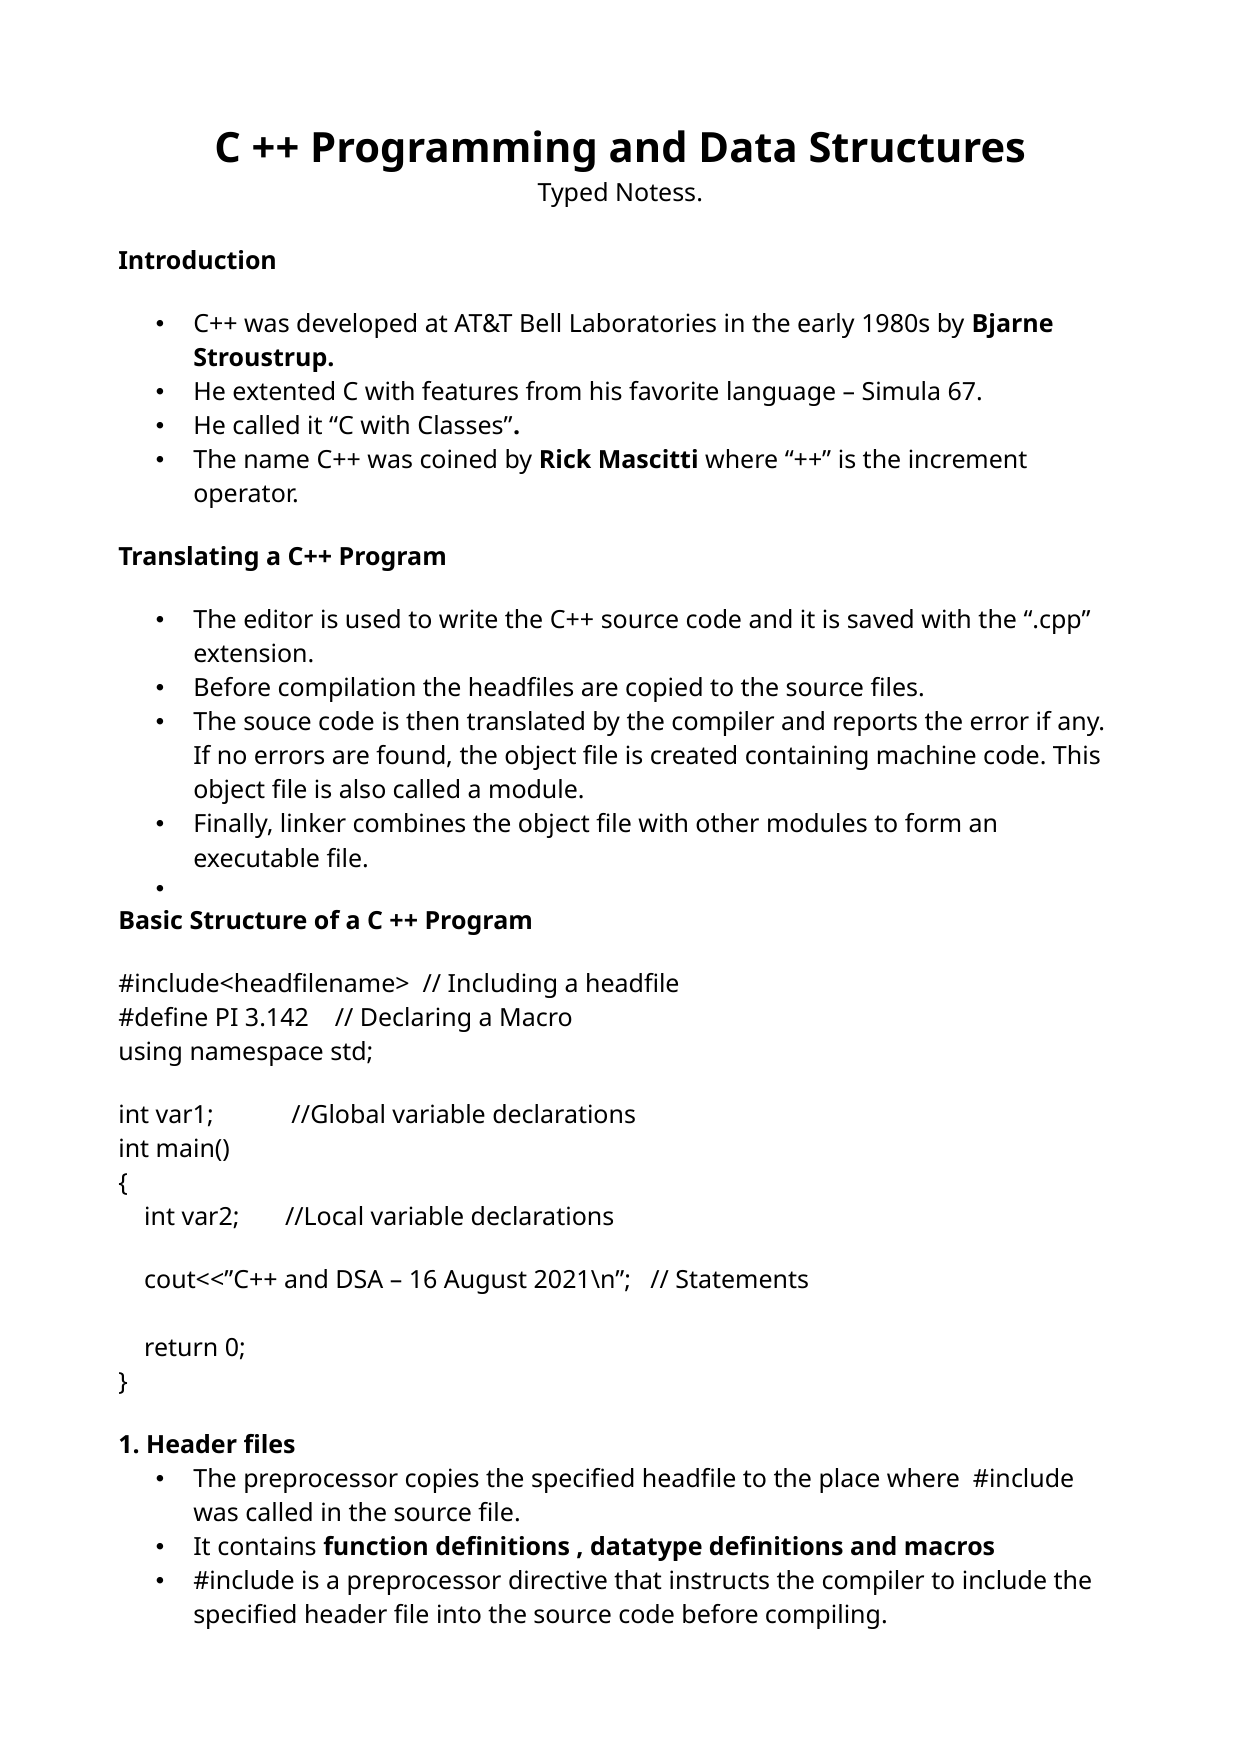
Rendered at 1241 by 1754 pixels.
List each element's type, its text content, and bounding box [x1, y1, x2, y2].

text Introduction [118, 243, 1122, 277]
text int main() [118, 1131, 1122, 1165]
list The souce code is then translated by the compiler and reports the error if any. If no errors are found, the object file is created containing machine code. This object file is also called a module. [156, 704, 1122, 806]
text cout<<”C++ and DSA – 16 August 2021\n”; // Statements [118, 1262, 1122, 1296]
list Before compilation the headfiles are copied to the source files. [156, 670, 1122, 704]
text Translating a C++ Program [118, 539, 1122, 573]
text 1. Header files [118, 1427, 1122, 1461]
list He called it “C with Classes”. [156, 408, 1122, 442]
text return 0; [118, 1330, 1122, 1364]
text C ++ Programming and Data Structures [118, 118, 1122, 175]
text using namespace std; [118, 1034, 1122, 1068]
text Typed Notess. [118, 175, 1122, 209]
list #include is a preprocessor directive that instructs the compiler to include the specified header file into the source code before compiling. [156, 1563, 1122, 1631]
text Basic Structure of a C ++ Program [118, 903, 1122, 937]
list The preprocessor copies the specified headfile to the place where #include was called in the source file. [156, 1461, 1122, 1529]
list He extented C with features from his favorite language – Simula 67. [156, 374, 1122, 408]
list The editor is used to write the C++ source code and it is saved with the “.cpp” extension. [156, 602, 1122, 670]
list The name C++ was coined by Rick Mascitti where “++” is the increment operator. [156, 442, 1122, 510]
list Finally, linker combines the object file with other modules to form an executable file. [156, 806, 1122, 874]
text int var2; //Local variable declarations [118, 1199, 1122, 1233]
text { [118, 1165, 1122, 1199]
text #define PI 3.142 // Declaring a Macro [118, 1000, 1122, 1034]
text int var1; //Global variable declarations [118, 1097, 1122, 1131]
text #include<headfilename> // Including a headfile [118, 966, 1122, 1000]
list C++ was developed at AT&T Bell Laboratories in the early 1980s by Bjarne Stroustrup. [156, 306, 1122, 374]
list It contains function definitions , datatype definitions and macros [156, 1529, 1122, 1563]
text } [118, 1364, 1122, 1398]
